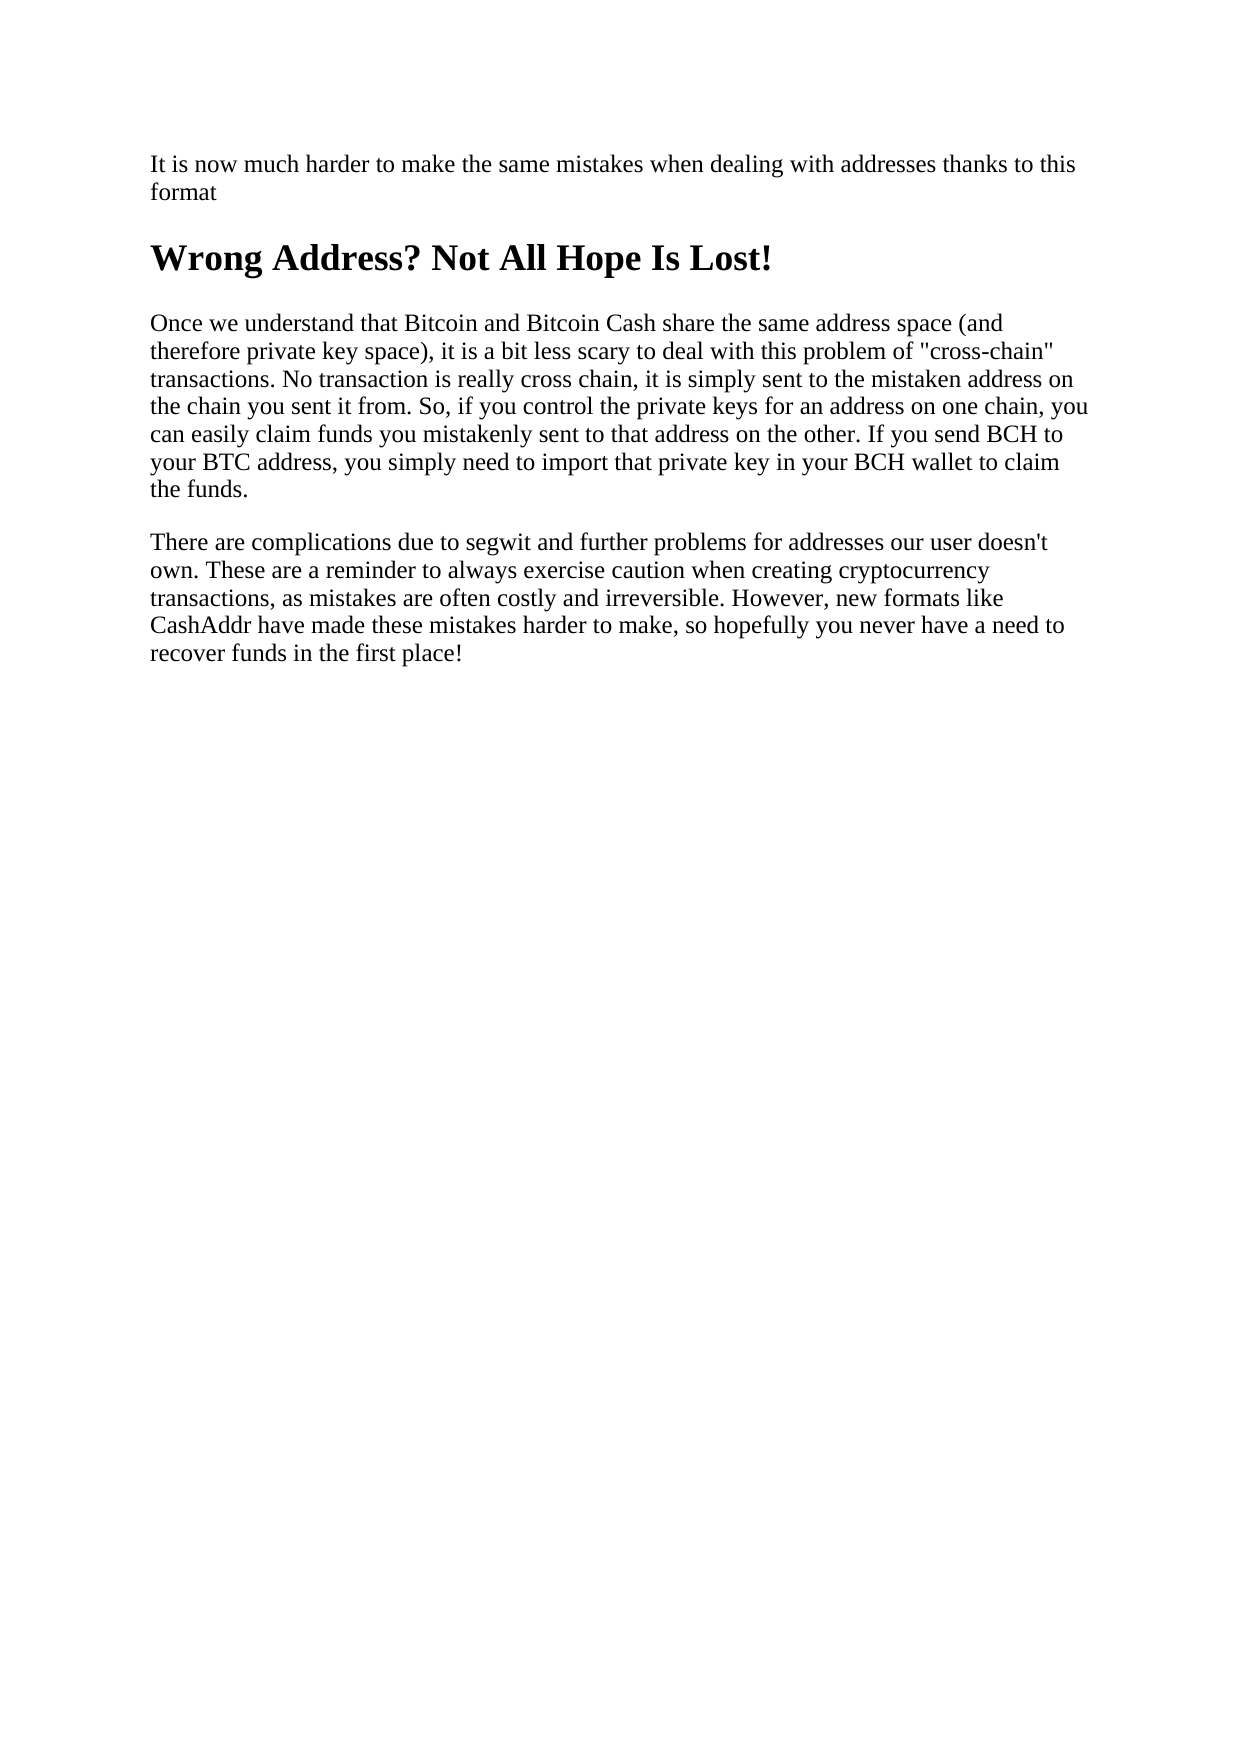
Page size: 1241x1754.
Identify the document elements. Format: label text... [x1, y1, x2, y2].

text It is now much harder to make the same mistakes when dealing with addresses thanks to this format [150, 150, 1090, 205]
text There are complications due to segwit and further problems for addresses our user doesn't own. These are a reminder to always exercise caution when creating cryptocurrency transactions, as mistakes are often costly and irreversible. However, new formats like CashAddr have made these mistakes harder to make, so hopefully you never have a need to recover funds in the first place! [150, 528, 1090, 667]
text Once we understand that Bitcoin and Bitcoin Cash share the same address space (and therefore private key space), it is a bit less scary to deal with this problem of "cross-chain" transactions. No transaction is really cross chain, it is simply sent to the mistaken address on the chain you sent it from. So, if you control the private keys for an address on one chain, you can easily claim funds you mistakenly sent to that address on the other. If you send BCH to your BTC address, you simply need to import that private key in your BCH wallet to claim the funds. [150, 309, 1090, 503]
subtitle Wrong Address? Not All Hope Is Lost! [150, 237, 1090, 278]
